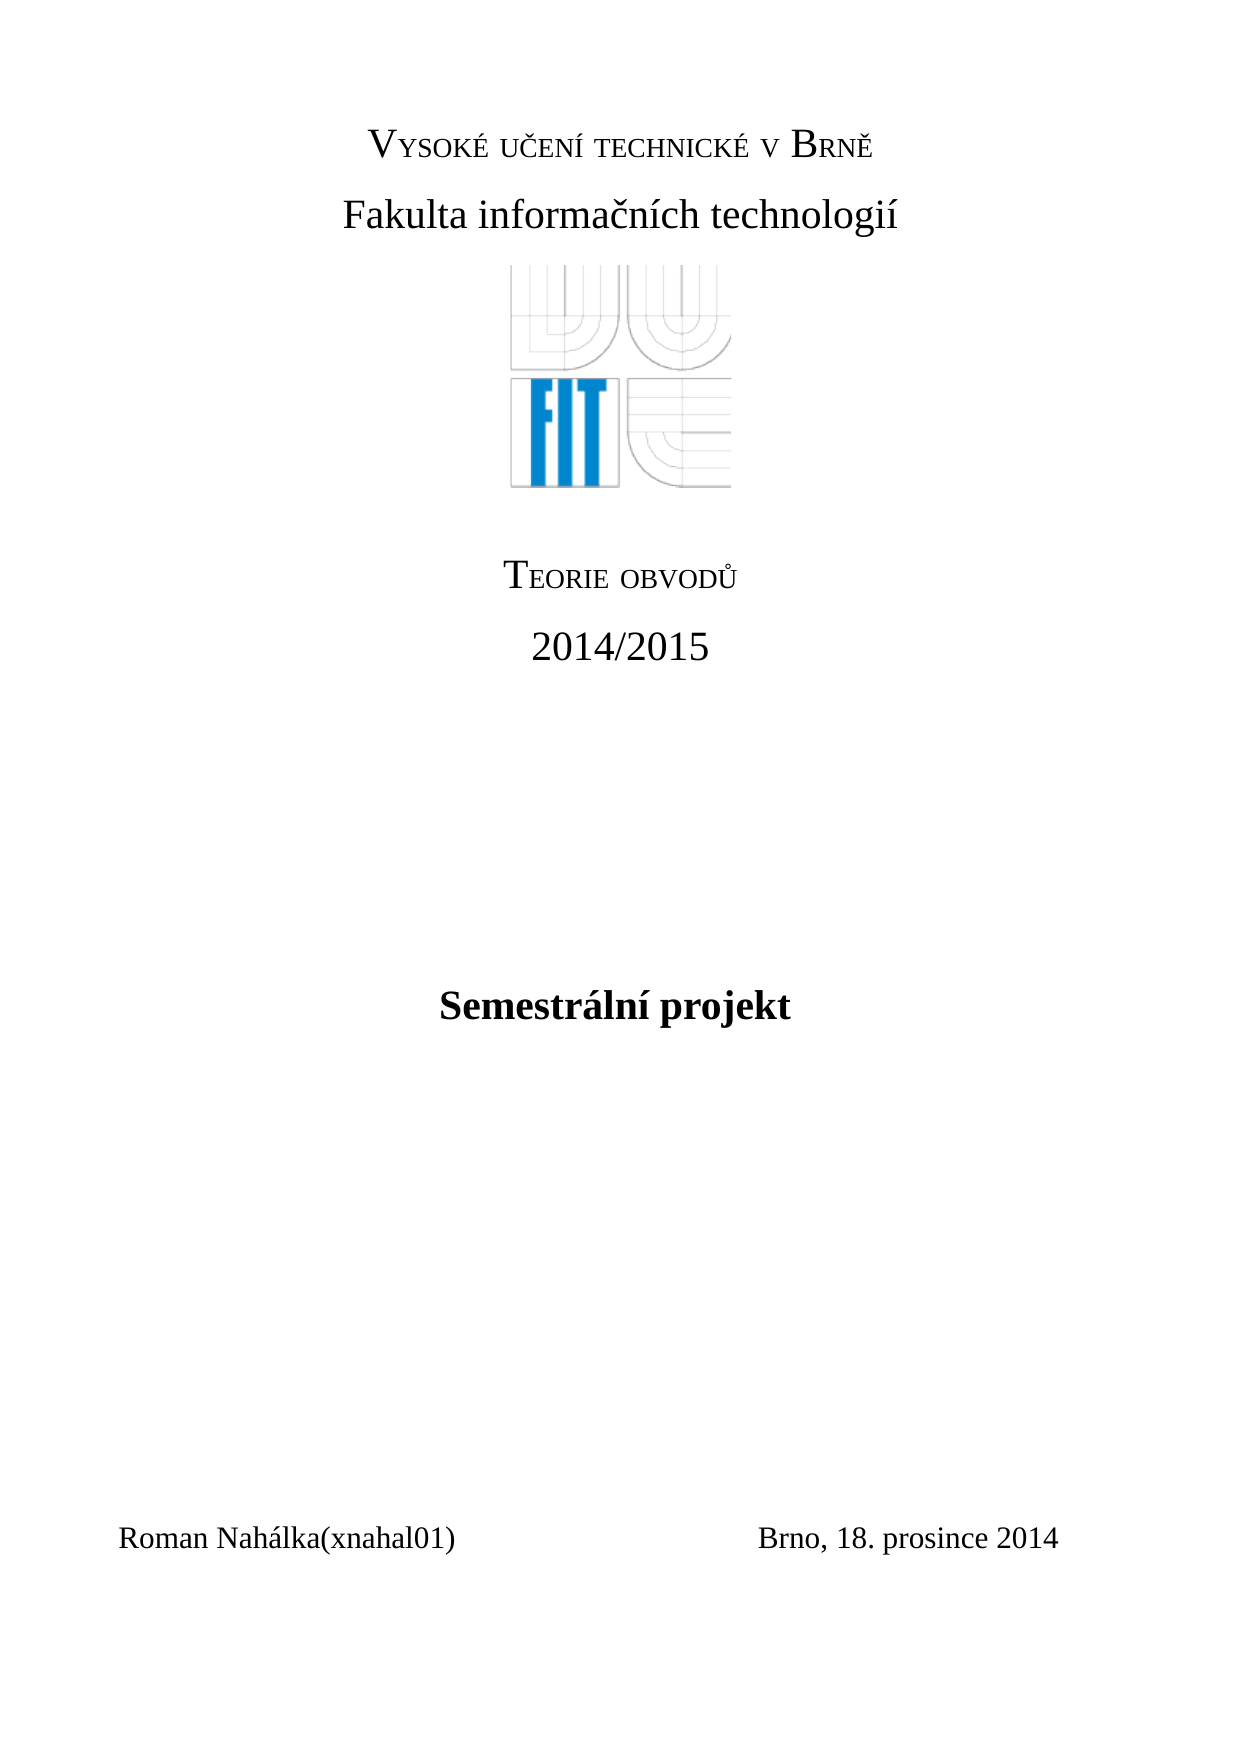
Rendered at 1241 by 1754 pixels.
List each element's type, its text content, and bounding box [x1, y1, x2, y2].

text Fakulta informačních technologií [118, 190, 1122, 238]
subtitle Roman Nahálka(xnahal01) Brno, 18. prosince 2014 [118, 1519, 1122, 1556]
subtitle Vysoké učení technické v Brně [118, 118, 1122, 166]
text 2014/2015 [118, 621, 1122, 669]
text Semestrální projekt [118, 981, 1122, 1028]
picture [509, 265, 732, 488]
subtitle Teorie obvodů [118, 549, 1122, 597]
